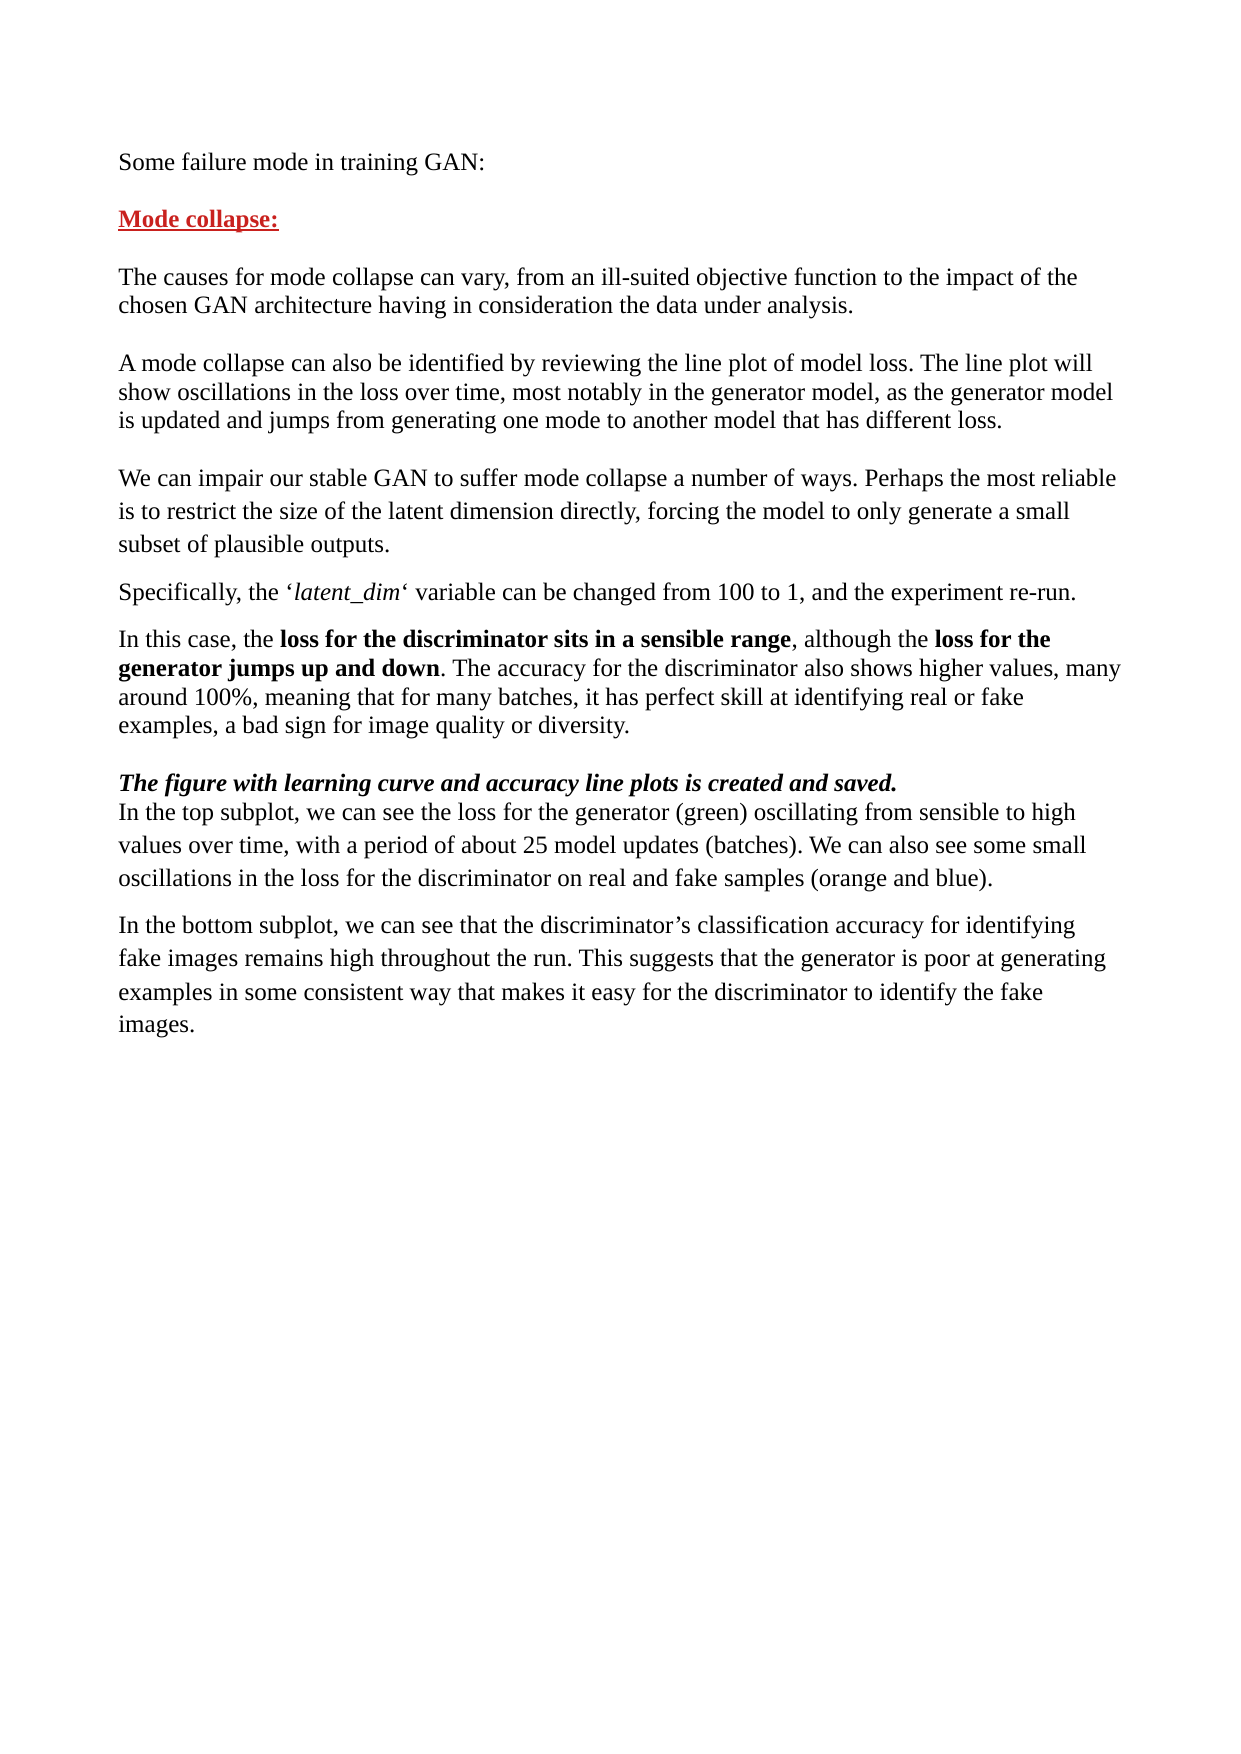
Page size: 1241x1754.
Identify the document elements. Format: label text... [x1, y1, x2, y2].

text Mode collapse: [118, 204, 1122, 233]
text The causes for mode collapse can vary, from an ill-suited objective function to the impact of the chosen GAN architecture having in consideration the data under analysis. [118, 262, 1122, 319]
text We can impair our stable GAN to suffer mode collapse a number of ways. Perhaps the most reliable is to restrict the size of the latent dimension directly, forcing the model to only generate a small subset of plausible outputs. [118, 463, 1122, 558]
text The figure with learning curve and accuracy line plots is created and saved. [118, 768, 1122, 797]
text Some failure mode in training GAN: [118, 147, 1122, 176]
text A mode collapse can also be identified by reviewing the line plot of model loss. The line plot will show oscillations in the loss over time, most notably in the generator model, as the generator model is updated and jumps from generating one mode to another model that has different loss. [118, 348, 1122, 434]
text Specifically, the ‘latent_dim‘ variable can be changed from 100 to 1, and the experiment re-run. [118, 577, 1122, 606]
text In the bottom subplot, we can see that the discriminator’s classification accuracy for identifying fake images remains high throughout the run. This suggests that the generator is poor at generating examples in some consistent way that makes it easy for the discriminator to identify the fake images. [118, 911, 1122, 1038]
text In this case, the loss for the discriminator sits in a sensible range, although the loss for the generator jumps up and down. The accuracy for the discriminator also shows higher values, many around 100%, meaning that for many batches, it has perfect skill at identifying real or fake examples, a bad sign for image quality or diversity. [118, 624, 1122, 739]
text In the top subplot, we can see the loss for the generator (green) oscillating from sensible to high values over time, with a period of about 25 model updates (batches). We can also see some small oscillations in the loss for the discriminator on real and fake samples (orange and blue). [118, 797, 1122, 892]
